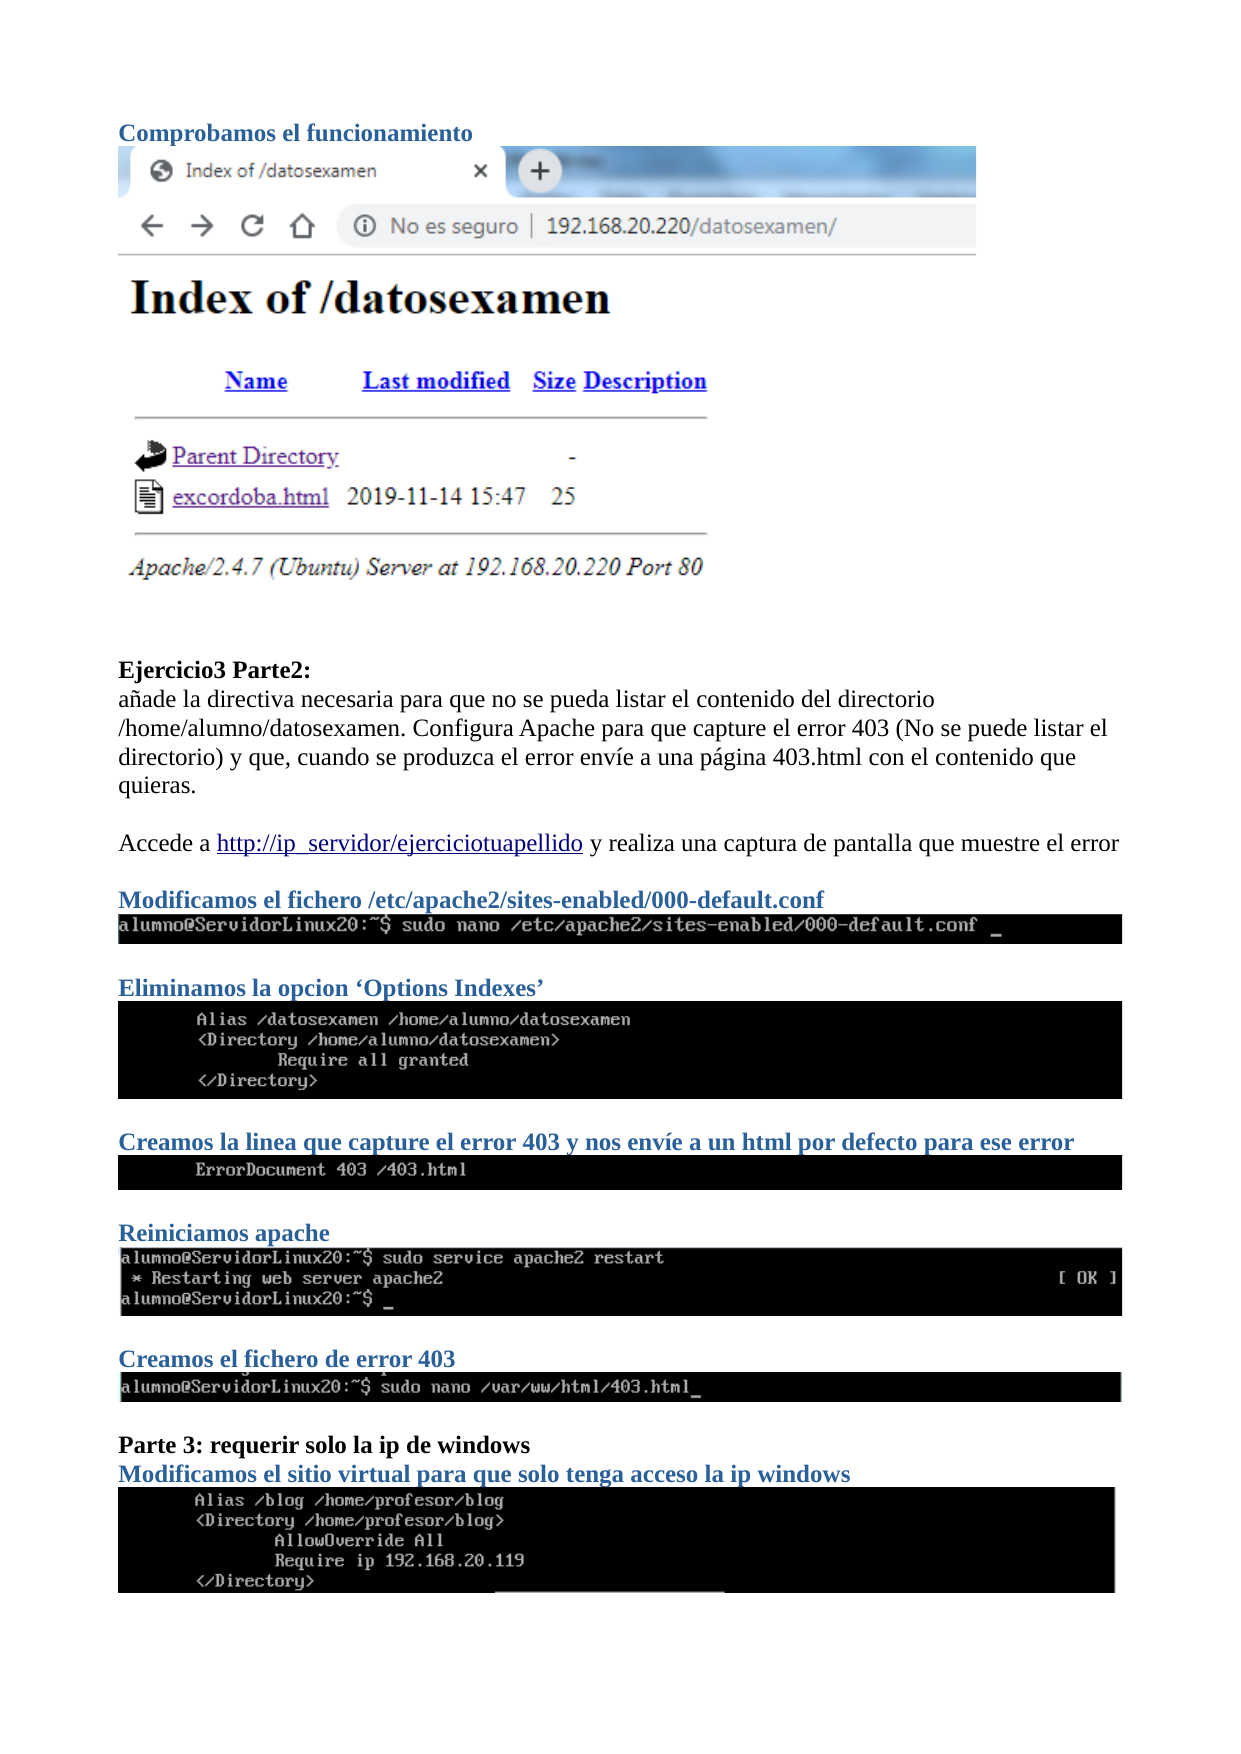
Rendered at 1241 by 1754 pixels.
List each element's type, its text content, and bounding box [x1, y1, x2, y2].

text Accede a http://ip_servidor/ejerciciotuapellido y realiza una captura de pantalla que muestre el error [118, 828, 1122, 857]
text Parte 3: requerir solo la ip de windows [118, 1430, 1122, 1459]
picture [118, 1372, 1123, 1402]
text Modificamos el sitio virtual para que solo tenga acceso la ip windows [118, 1459, 1122, 1487]
text Creamos el fichero de error 403 [118, 1344, 1122, 1372]
text Creamos la linea que capture el error 403 y nos envíe a un html por defecto para ese error [118, 1127, 1122, 1155]
text Reiniciamos apache [118, 1218, 1122, 1247]
picture [118, 1247, 1123, 1316]
picture [118, 1155, 1123, 1190]
picture [118, 146, 977, 627]
text Modificamos el fichero /etc/apache2/sites-enabled/000-default.conf [118, 885, 1122, 914]
text Eliminamos la opcion ‘Options Indexes’ [118, 973, 1122, 1001]
text añade la directiva necesaria para que no se pueda listar el contenido del directorio /home/alumno/datosexamen. Configura Apache para que capture el error 403 (No se puede listar el directorio) y que, cuando se produzca el error envíe a una página 403.html con el contenido que quieras. [118, 684, 1122, 799]
picture [118, 1001, 1123, 1099]
picture [118, 1487, 1123, 1593]
text Comprobamos el funcionamiento [118, 118, 1122, 147]
text Ejercicio3 Parte2: [118, 655, 1122, 684]
picture [118, 914, 1123, 944]
